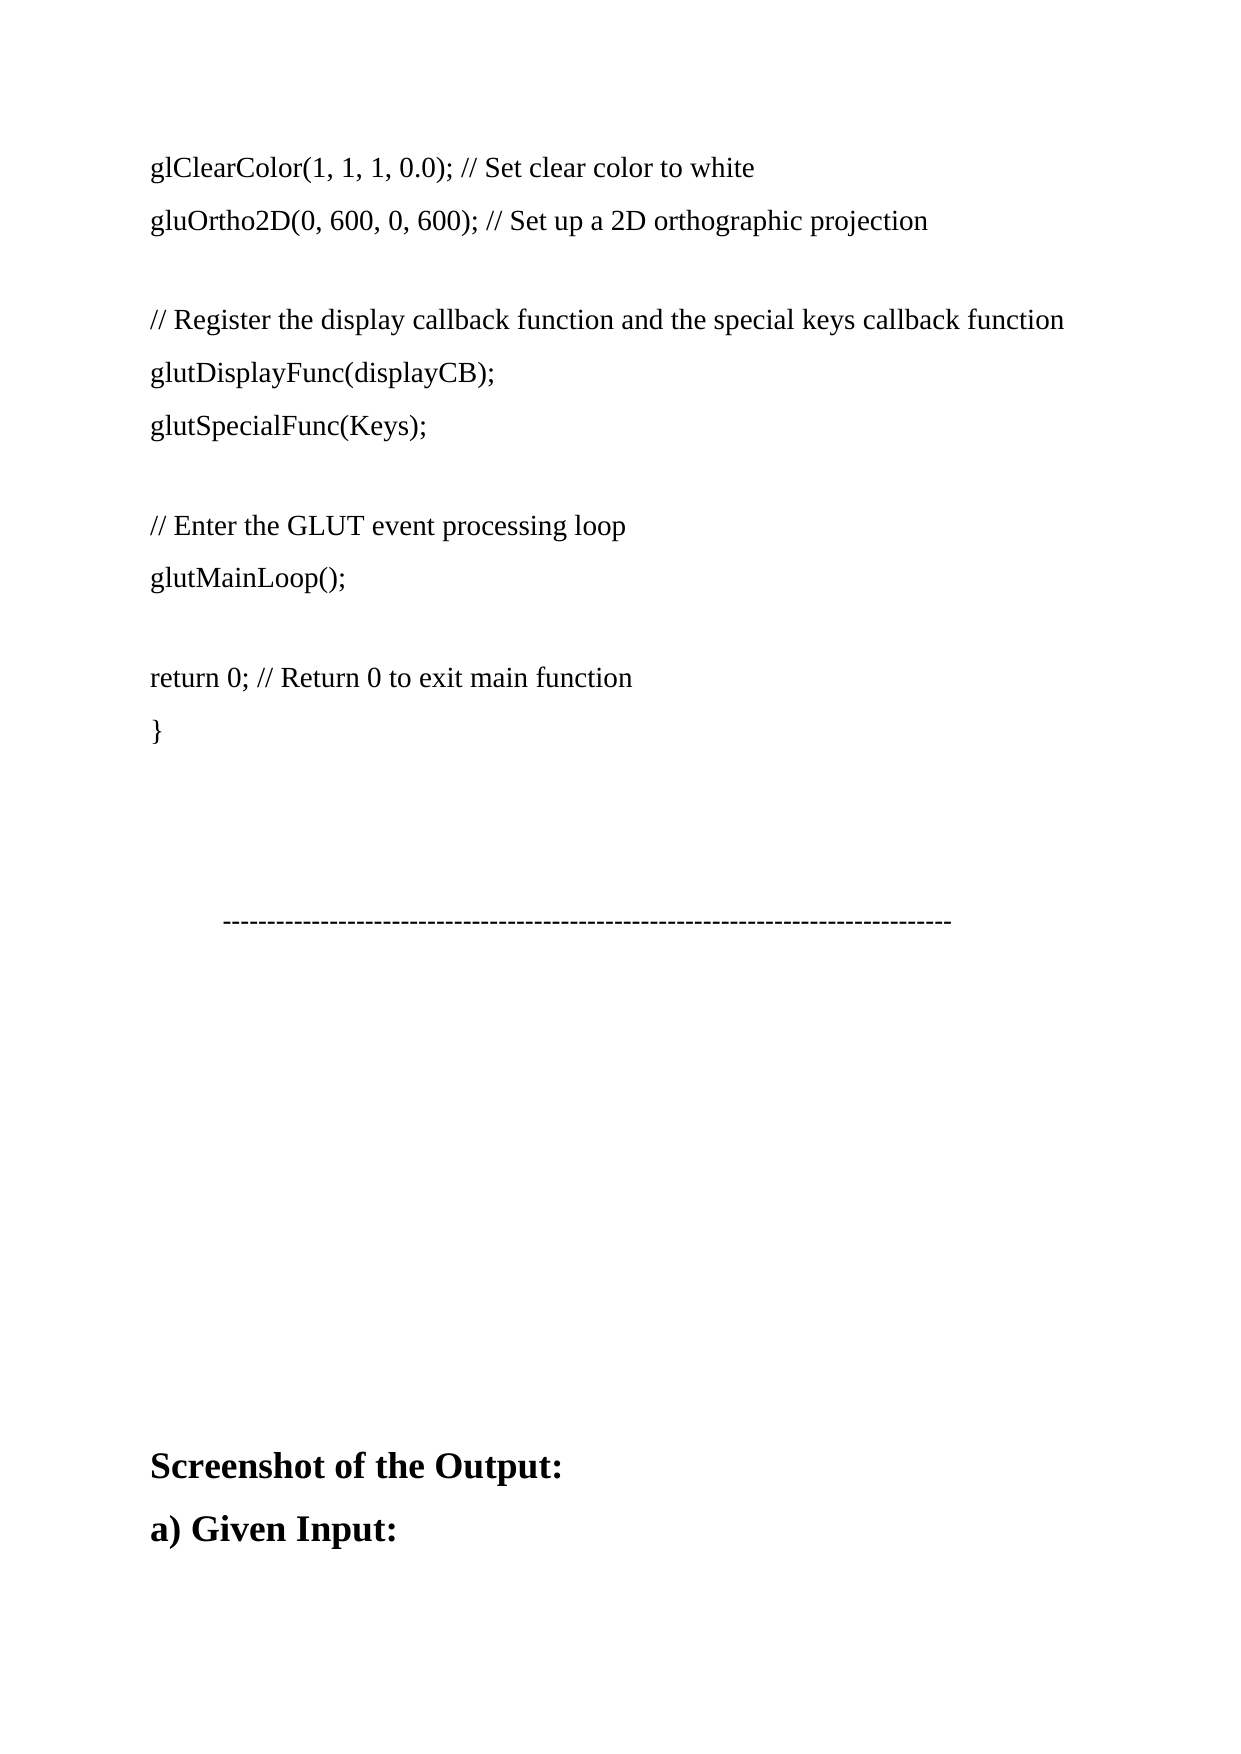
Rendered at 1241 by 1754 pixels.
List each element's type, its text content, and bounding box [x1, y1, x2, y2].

text Screenshot of the Output: [150, 1443, 1090, 1486]
text } [150, 713, 1090, 747]
text glutDisplayFunc(displayCB); [150, 355, 1090, 389]
text // Enter the GLUT event processing loop [150, 508, 1090, 541]
text glutMainLoop(); [150, 561, 1090, 594]
text glClearColor(1, 1, 1, 0.0); // Set clear color to white [150, 150, 1090, 183]
text // Register the display callback function and the special keys callback function [150, 302, 1090, 336]
text ---------------------------------------------------------------------------------- [150, 903, 1090, 939]
text gluOrtho2D(0, 600, 0, 600); // Set up a 2D orthographic projection [150, 203, 1090, 236]
text a) Given Input: [150, 1507, 1090, 1550]
text return 0; // Return 0 to exit main function [150, 660, 1090, 694]
text glutSpecialFunc(Keys); [150, 408, 1090, 442]
